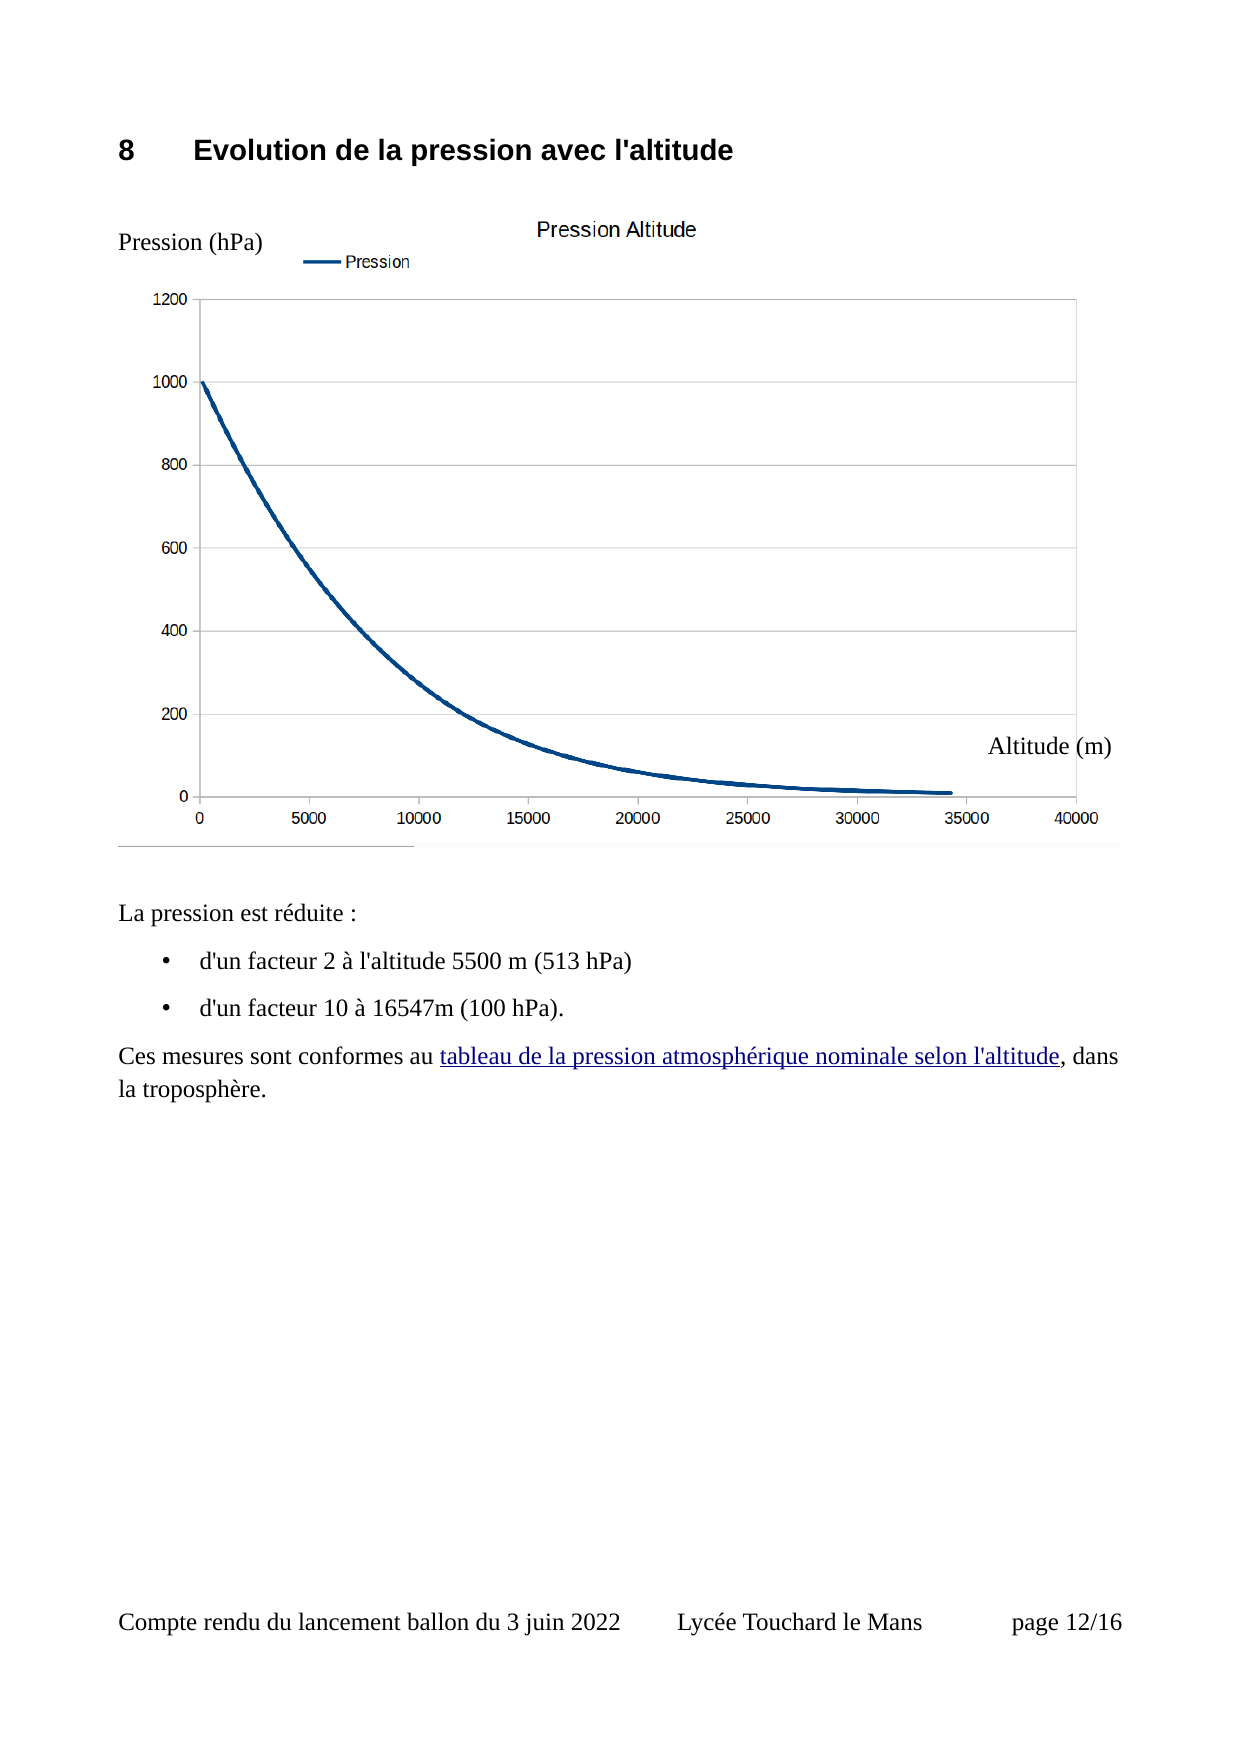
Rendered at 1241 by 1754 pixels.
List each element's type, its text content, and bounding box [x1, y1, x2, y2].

picture [118, 202, 1123, 847]
list d'un facteur 2 à l'altitude 5500 m (513 hPa) [162, 946, 1122, 974]
text Ces mesures sont conformes au tableau de la pression atmosphérique nominale selon l'altitude, dans la troposphère. [118, 1041, 1122, 1103]
text La pression est réduite : [118, 898, 1122, 927]
subtitle Evolution de la pression avec l'altitude [118, 133, 1122, 166]
list d'un facteur 10 à 16547m (100 hPa). [162, 993, 1122, 1022]
